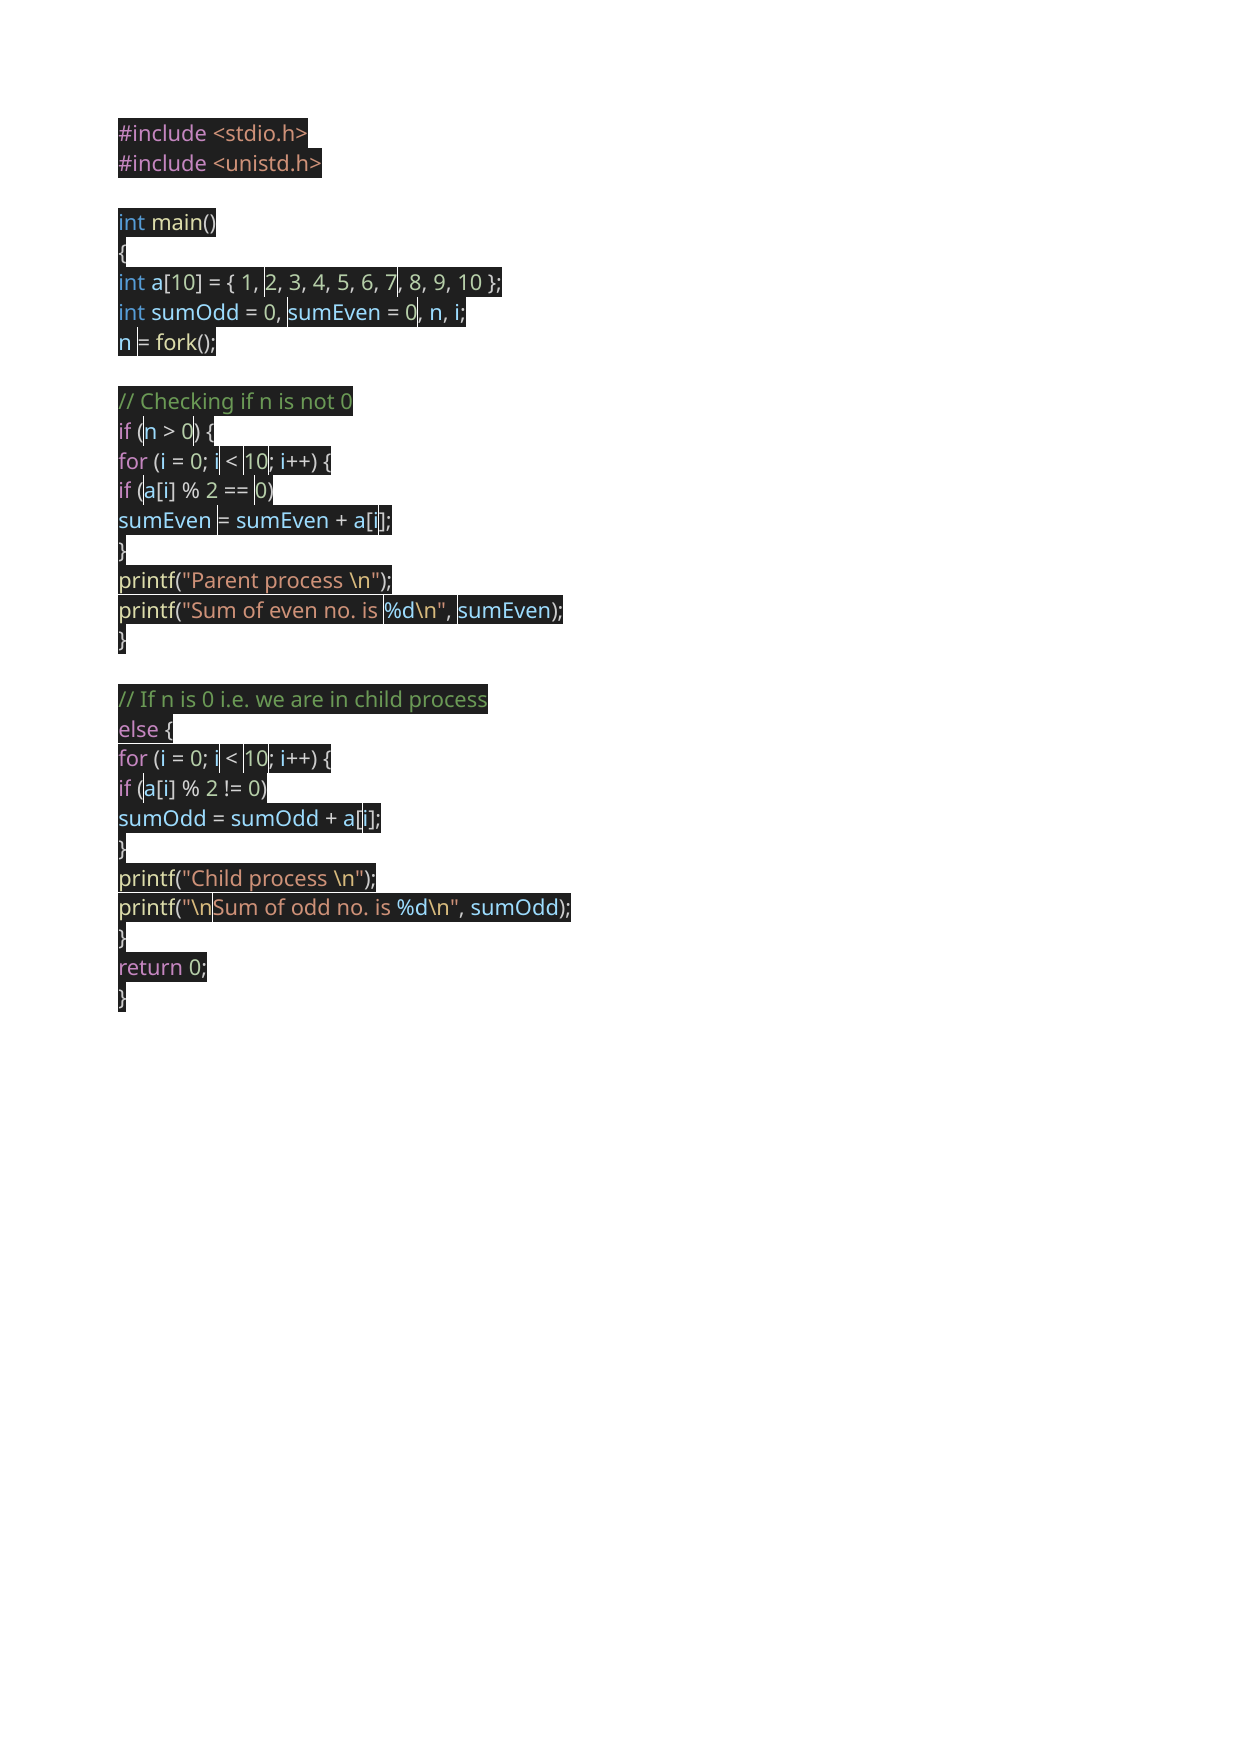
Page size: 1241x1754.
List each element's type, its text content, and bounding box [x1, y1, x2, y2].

text if (n > 0) { [118, 416, 1122, 446]
text } [118, 982, 1122, 1012]
text int main() [118, 207, 1122, 237]
text // Checking if n is not 0 [118, 386, 1122, 416]
text } [118, 624, 1122, 654]
text if (a[i] % 2 != 0) [118, 773, 1122, 803]
text } [118, 833, 1122, 863]
text int sumOdd = 0, sumEven = 0, n, i; [118, 297, 1122, 327]
text printf("\nSum of odd no. is %d\n", sumOdd); [118, 892, 1122, 922]
text printf("Child process \n"); [118, 863, 1122, 892]
text } [118, 535, 1122, 565]
text #include <unistd.h> [118, 148, 1122, 178]
text int a[10] = { 1, 2, 3, 4, 5, 6, 7, 8, 9, 10 }; [118, 267, 1122, 297]
text #include <stdio.h> [118, 118, 1122, 148]
text printf("Sum of even no. is %d\n", sumEven); [118, 594, 1122, 624]
text } [118, 922, 1122, 952]
text else { [118, 714, 1122, 743]
text n = fork(); [118, 327, 1122, 356]
text if (a[i] % 2 == 0) [118, 475, 1122, 505]
text return 0; [118, 952, 1122, 982]
text sumOdd = sumOdd + a[i]; [118, 803, 1122, 833]
text { [118, 237, 1122, 267]
text printf("Parent process \n"); [118, 565, 1122, 594]
text for (i = 0; i < 10; i++) { [118, 446, 1122, 475]
text for (i = 0; i < 10; i++) { [118, 743, 1122, 773]
text // If n is 0 i.e. we are in child process [118, 684, 1122, 714]
text sumEven = sumEven + a[i]; [118, 505, 1122, 535]
